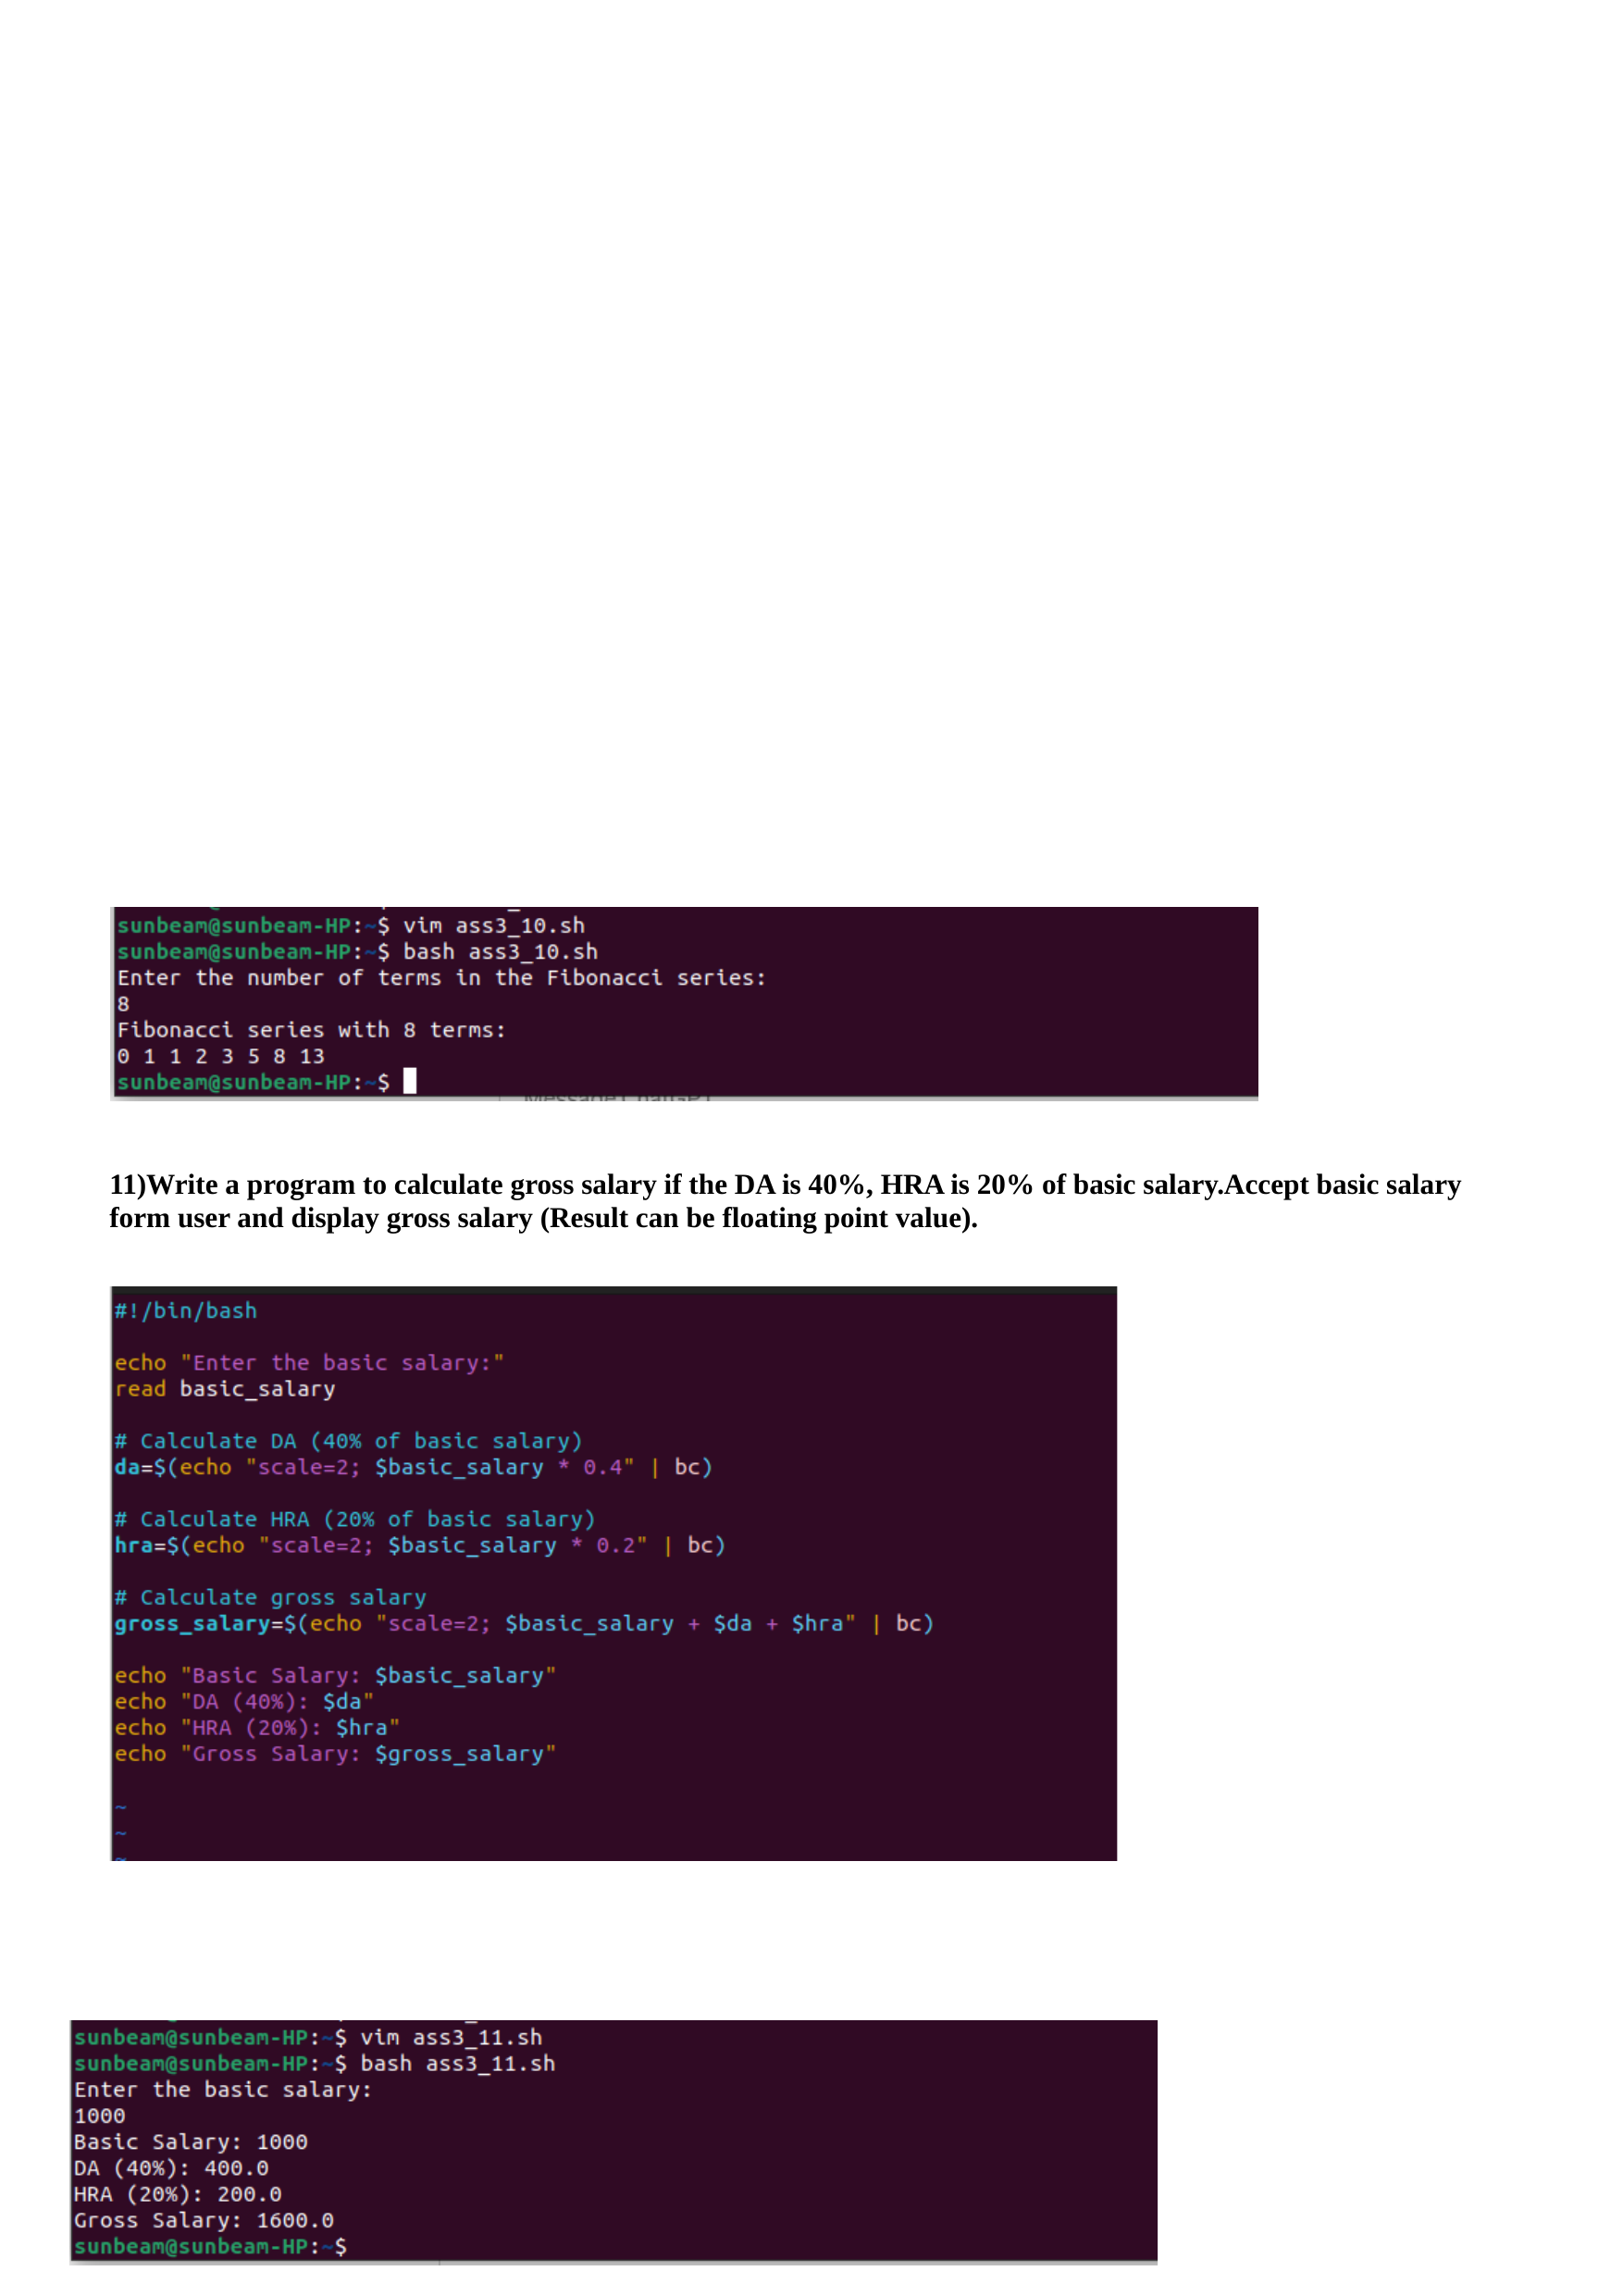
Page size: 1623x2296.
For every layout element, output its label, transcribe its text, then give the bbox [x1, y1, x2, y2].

text 11)Write a program to calculate gross salary if the DA is 40%, HRA is 20% of basic salary.Accept basic salary form user and display gross salary (Result can be floating point value). [109, 1167, 1514, 1234]
